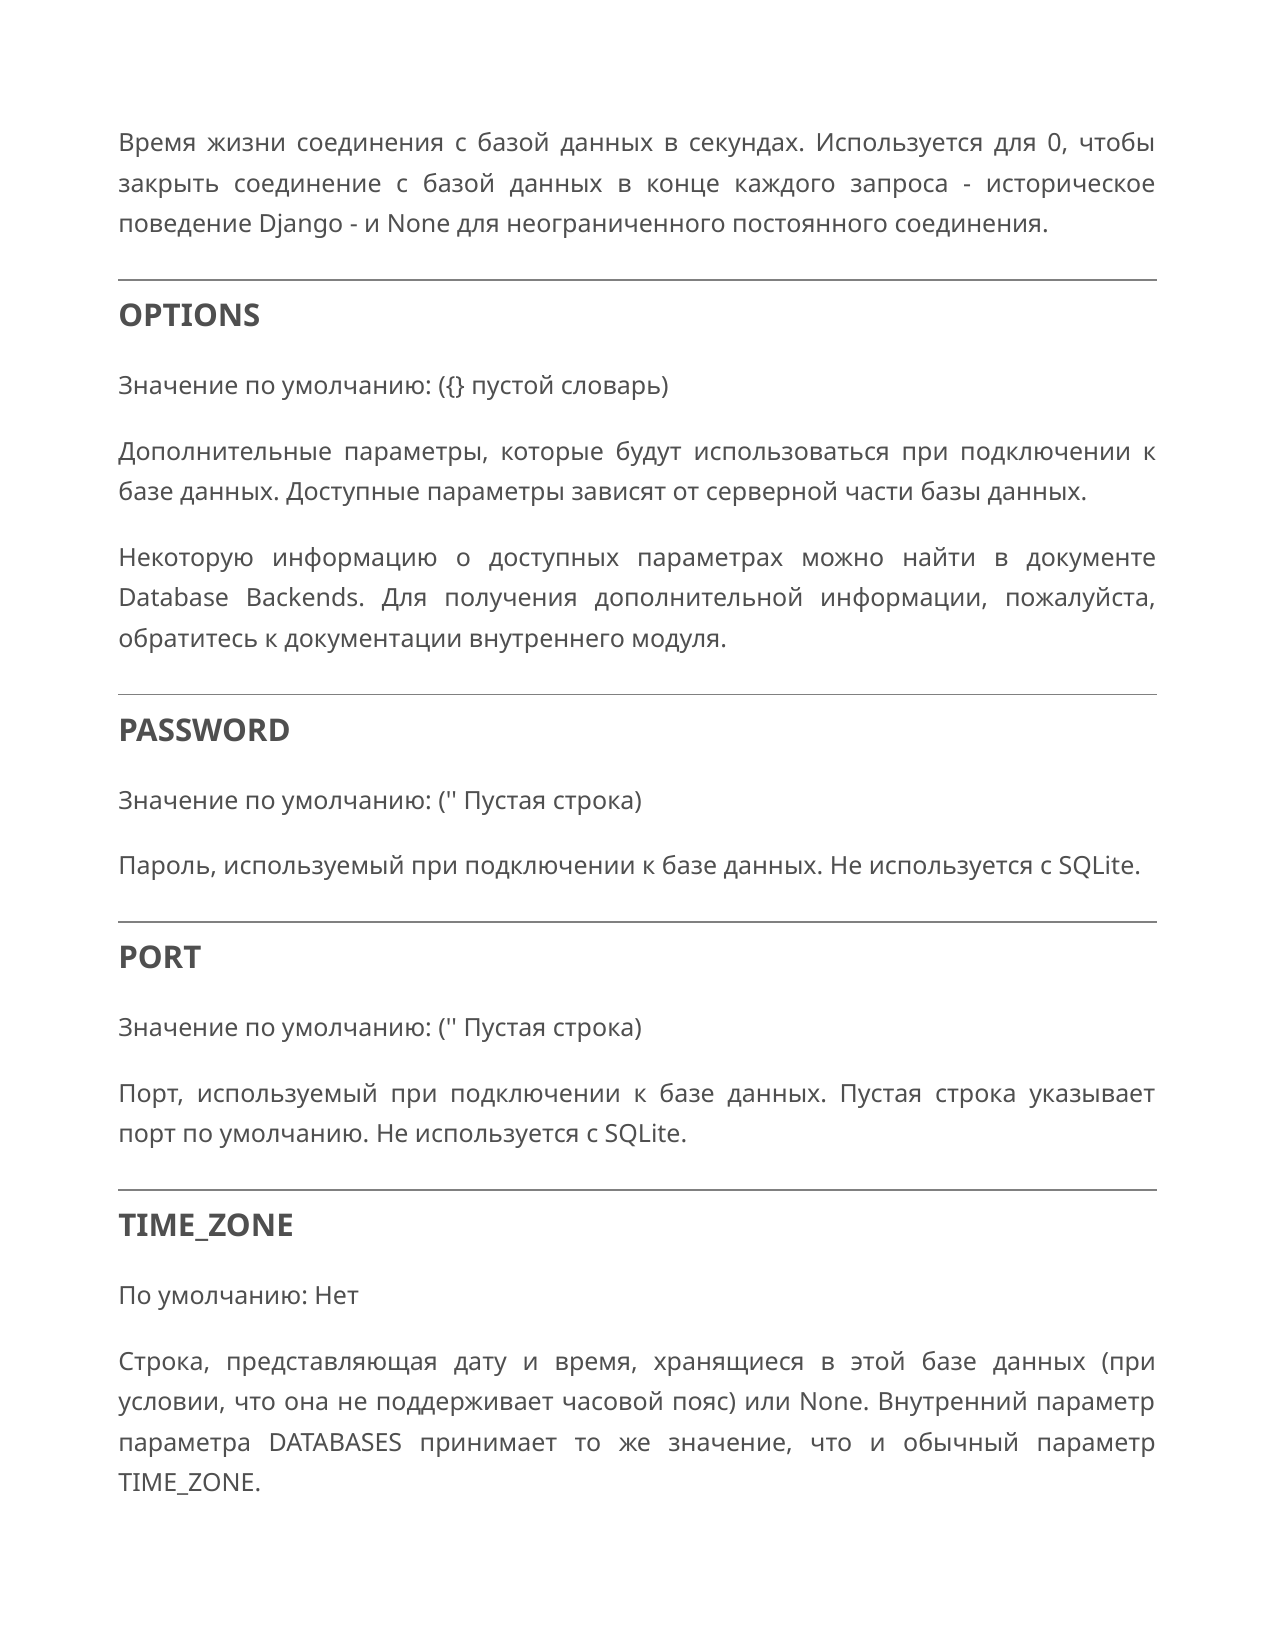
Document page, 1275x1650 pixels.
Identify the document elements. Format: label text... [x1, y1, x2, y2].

text Некоторую информацию о доступных параметрах можно найти в документе Database Backends. Для получения дополнительной информации, пожалуйста, обратитесь к документации внутреннего модуля. [118, 533, 1157, 655]
text По умолчанию: Нет [118, 1271, 1157, 1312]
text Время жизни соединения с базой данных в секундах. Используется для 0, чтобы закрыть соединение с базой данных в конце каждого запроса - историческое поведение Django - и None для неограниченного постоянного соединения. [118, 118, 1157, 240]
subtitle TIME_ZONE [118, 1202, 1157, 1246]
text Пароль, используемый при подключении к базе данных. Не используется с SQLite. [118, 841, 1157, 882]
text Строка, представляющая дату и время, хранящиеся в этой базе данных (при условии, что она не поддерживает часовой пояс) или None. Внутренний параметр параметра DATABASES принимает то же значение, что и обычный параметр TIME_ZONE. [118, 1337, 1157, 1499]
text Значение по умолчанию: ({} пустой словарь) [118, 361, 1157, 402]
text Порт, используемый при подключении к базе данных. Пустая строка указывает порт по умолчанию. Не используется с SQLite. [118, 1069, 1157, 1150]
text Дополнительные параметры, которые будут использоваться при подключении к базе данных. Доступные параметры зависят от серверной части базы данных. [118, 427, 1157, 508]
text Значение по умолчанию: ('' Пустая строка) [118, 1003, 1157, 1044]
text Значение по умолчанию: ('' Пустая строка) [118, 776, 1157, 816]
subtitle PORT [118, 934, 1157, 978]
subtitle PASSWORD [118, 707, 1157, 751]
subtitle OPTIONS [118, 292, 1157, 336]
